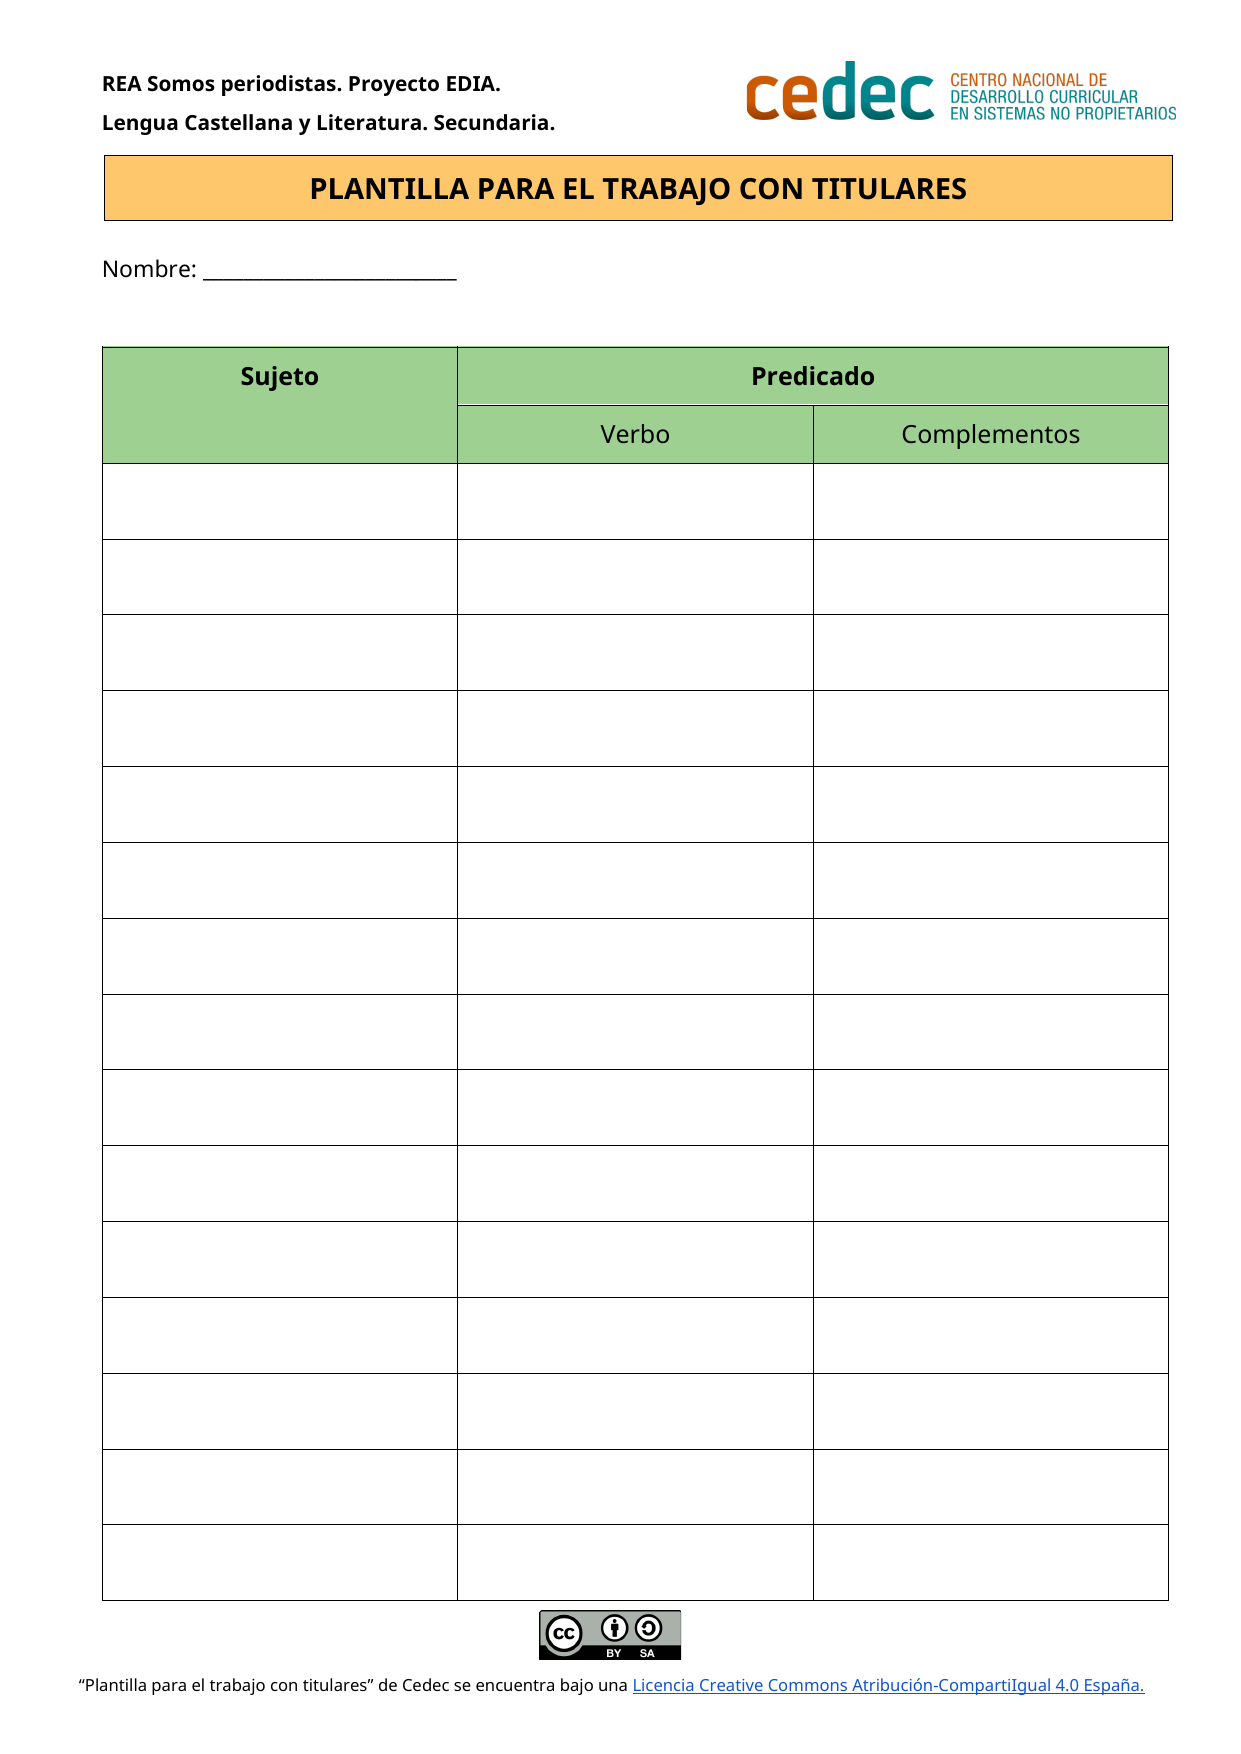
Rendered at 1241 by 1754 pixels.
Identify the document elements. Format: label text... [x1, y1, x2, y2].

table_cell [814, 995, 1168, 1069]
table_cell [103, 540, 457, 614]
table_cell [814, 615, 1168, 690]
table_cell [458, 464, 813, 538]
table_cell [458, 919, 813, 993]
table_cell [458, 1146, 813, 1221]
table_cell [814, 1222, 1168, 1297]
table_cell [814, 919, 1168, 993]
table_cell [103, 843, 457, 918]
table_cell [458, 1525, 813, 1600]
table_cell [458, 767, 813, 842]
table_cell [814, 1374, 1168, 1448]
table_cell [458, 1374, 813, 1448]
table_cell [103, 1450, 457, 1524]
table_cell [814, 1525, 1168, 1600]
table_cell [103, 995, 457, 1069]
table_cell [458, 1298, 813, 1373]
table_header PLANTILLA PARA EL TRABAJO CON TITULARES [105, 156, 1172, 220]
text Nombre: _________________________ [102, 253, 1163, 284]
table_cell [103, 1374, 457, 1448]
table_header Predicado [458, 348, 1168, 404]
table_cell [814, 843, 1168, 918]
table_cell [458, 540, 813, 614]
picture [539, 1610, 682, 1660]
table_cell [814, 1070, 1168, 1145]
table_header Sujeto [103, 348, 457, 463]
table_cell [814, 540, 1168, 614]
table_cell [103, 1222, 457, 1297]
table_cell [814, 1298, 1168, 1373]
table_cell [103, 919, 457, 993]
table_cell [814, 767, 1168, 842]
table_cell [458, 1450, 813, 1524]
table_cell [814, 1146, 1168, 1221]
table_cell [103, 1298, 457, 1373]
table_cell [458, 615, 813, 690]
table_cell [103, 767, 457, 842]
table_cell [103, 464, 457, 538]
table_cell [814, 691, 1168, 766]
table_cell [458, 995, 813, 1069]
table_cell [103, 1525, 457, 1600]
table_cell [458, 691, 813, 766]
table_cell [103, 691, 457, 766]
table_cell [458, 843, 813, 918]
table_cell [458, 1222, 813, 1297]
table_cell [814, 1450, 1168, 1524]
table_cell [103, 615, 457, 690]
table_cell [458, 1070, 813, 1145]
picture [746, 61, 1176, 120]
table_cell [814, 464, 1168, 538]
table_cell [103, 1146, 457, 1221]
table_cell Complementos [814, 406, 1168, 463]
table_cell [103, 1070, 457, 1145]
table_cell Verbo [458, 406, 813, 463]
